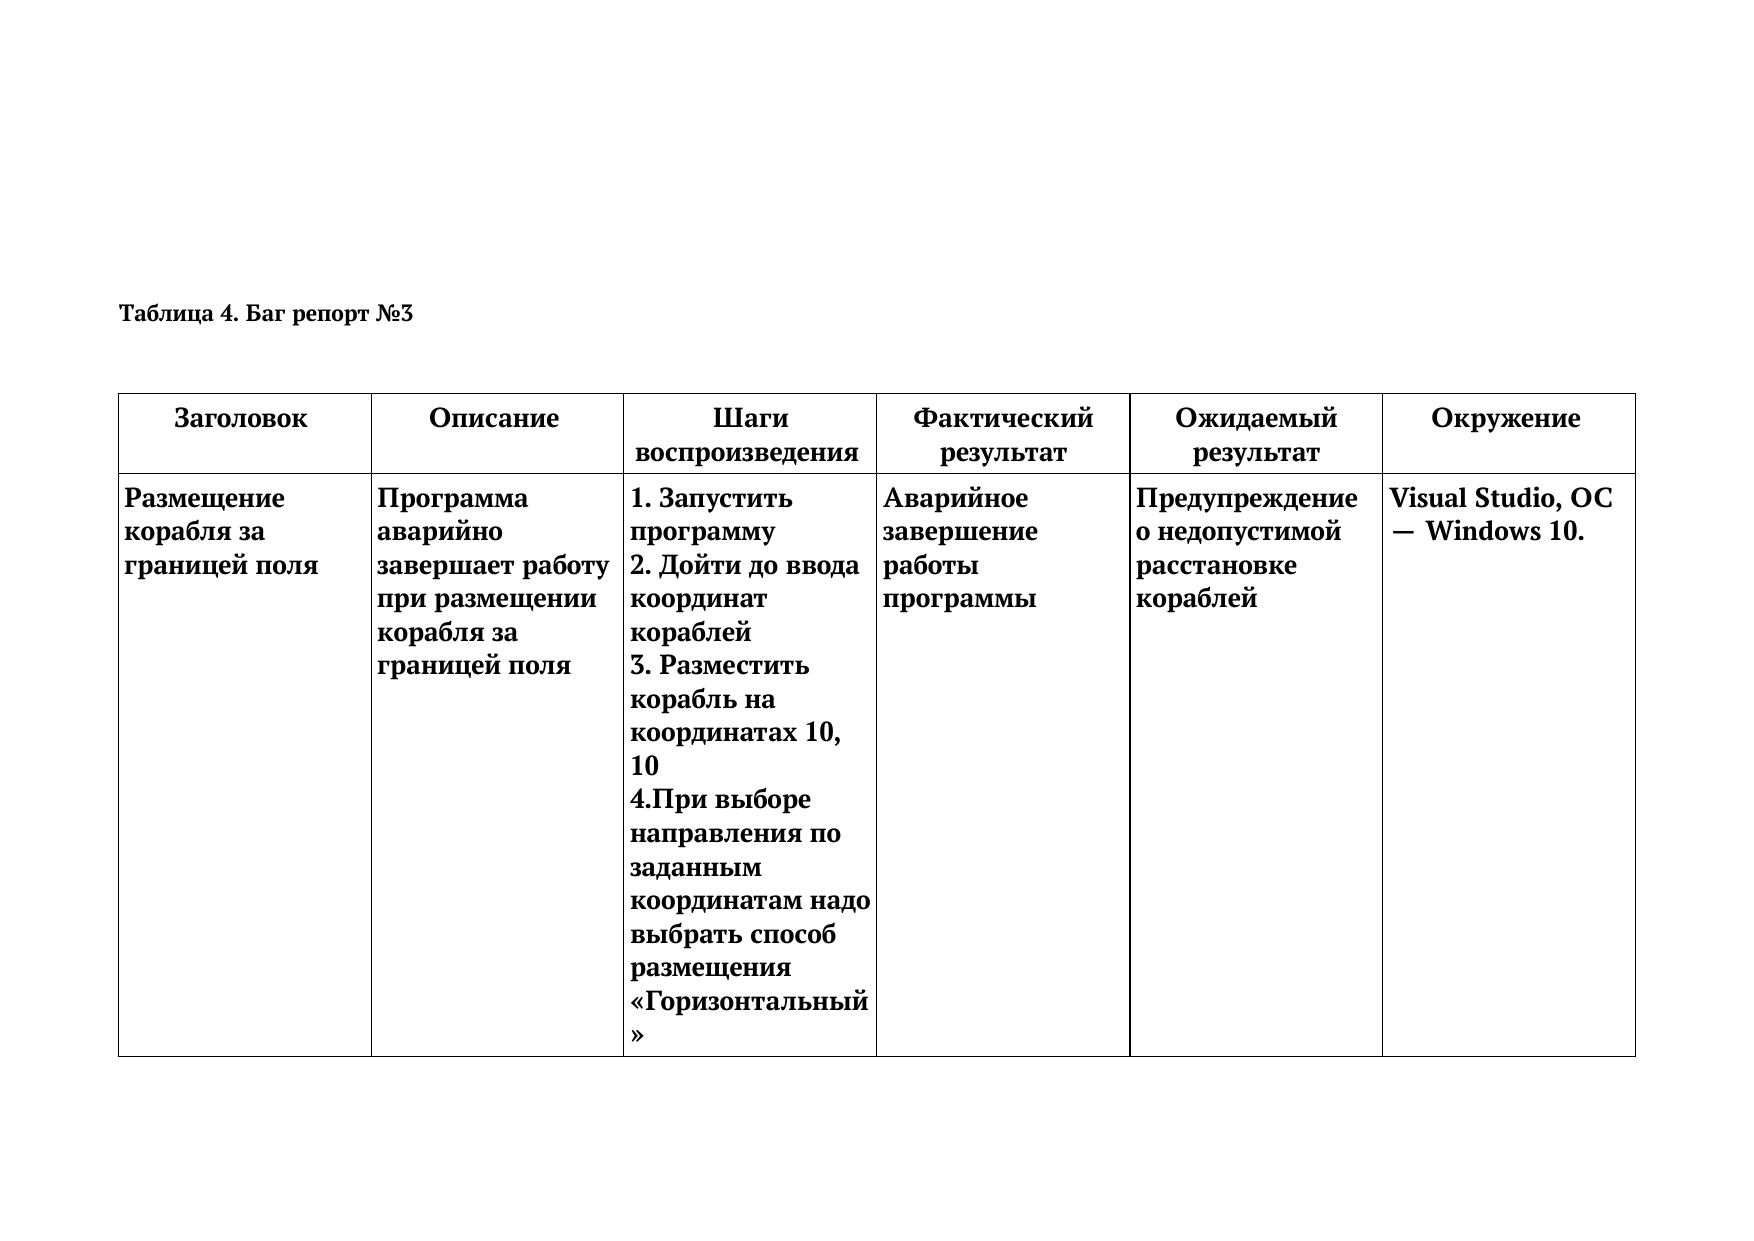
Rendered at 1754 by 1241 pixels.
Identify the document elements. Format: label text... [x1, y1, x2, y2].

table_cell Visual Studio, ОС — Windows 10. [1383, 474, 1635, 1056]
table_header Ожидаемый результат [1131, 394, 1382, 473]
table_header Фактический результат [877, 394, 1129, 473]
table_cell Предупреждение о недопустимой расстановке кораблей [1131, 474, 1382, 1056]
table_cell Размещение корабля за границей поля [119, 474, 371, 1056]
table_cell 1. Запустить программу 2. Дойти до ввода координат кораблей 3. Разместить корабль на координатах 10, 10 4.При выборе направления по заданным координатам надо выбрать способ размещения «Горизонтальный» [624, 474, 876, 1056]
table_header Окружение [1383, 394, 1635, 473]
table_header Шаги воспроизведения [624, 394, 876, 473]
table_header Заголовок [119, 394, 371, 473]
table_cell Аварийное завершение работы программы [877, 474, 1129, 1056]
text Таблица 4. Баг репорт №3 [118, 298, 1636, 327]
table_header Описание [372, 394, 623, 473]
table_cell Программа аварийно завершает работу при размещении корабля за границей поля [372, 474, 623, 1056]
